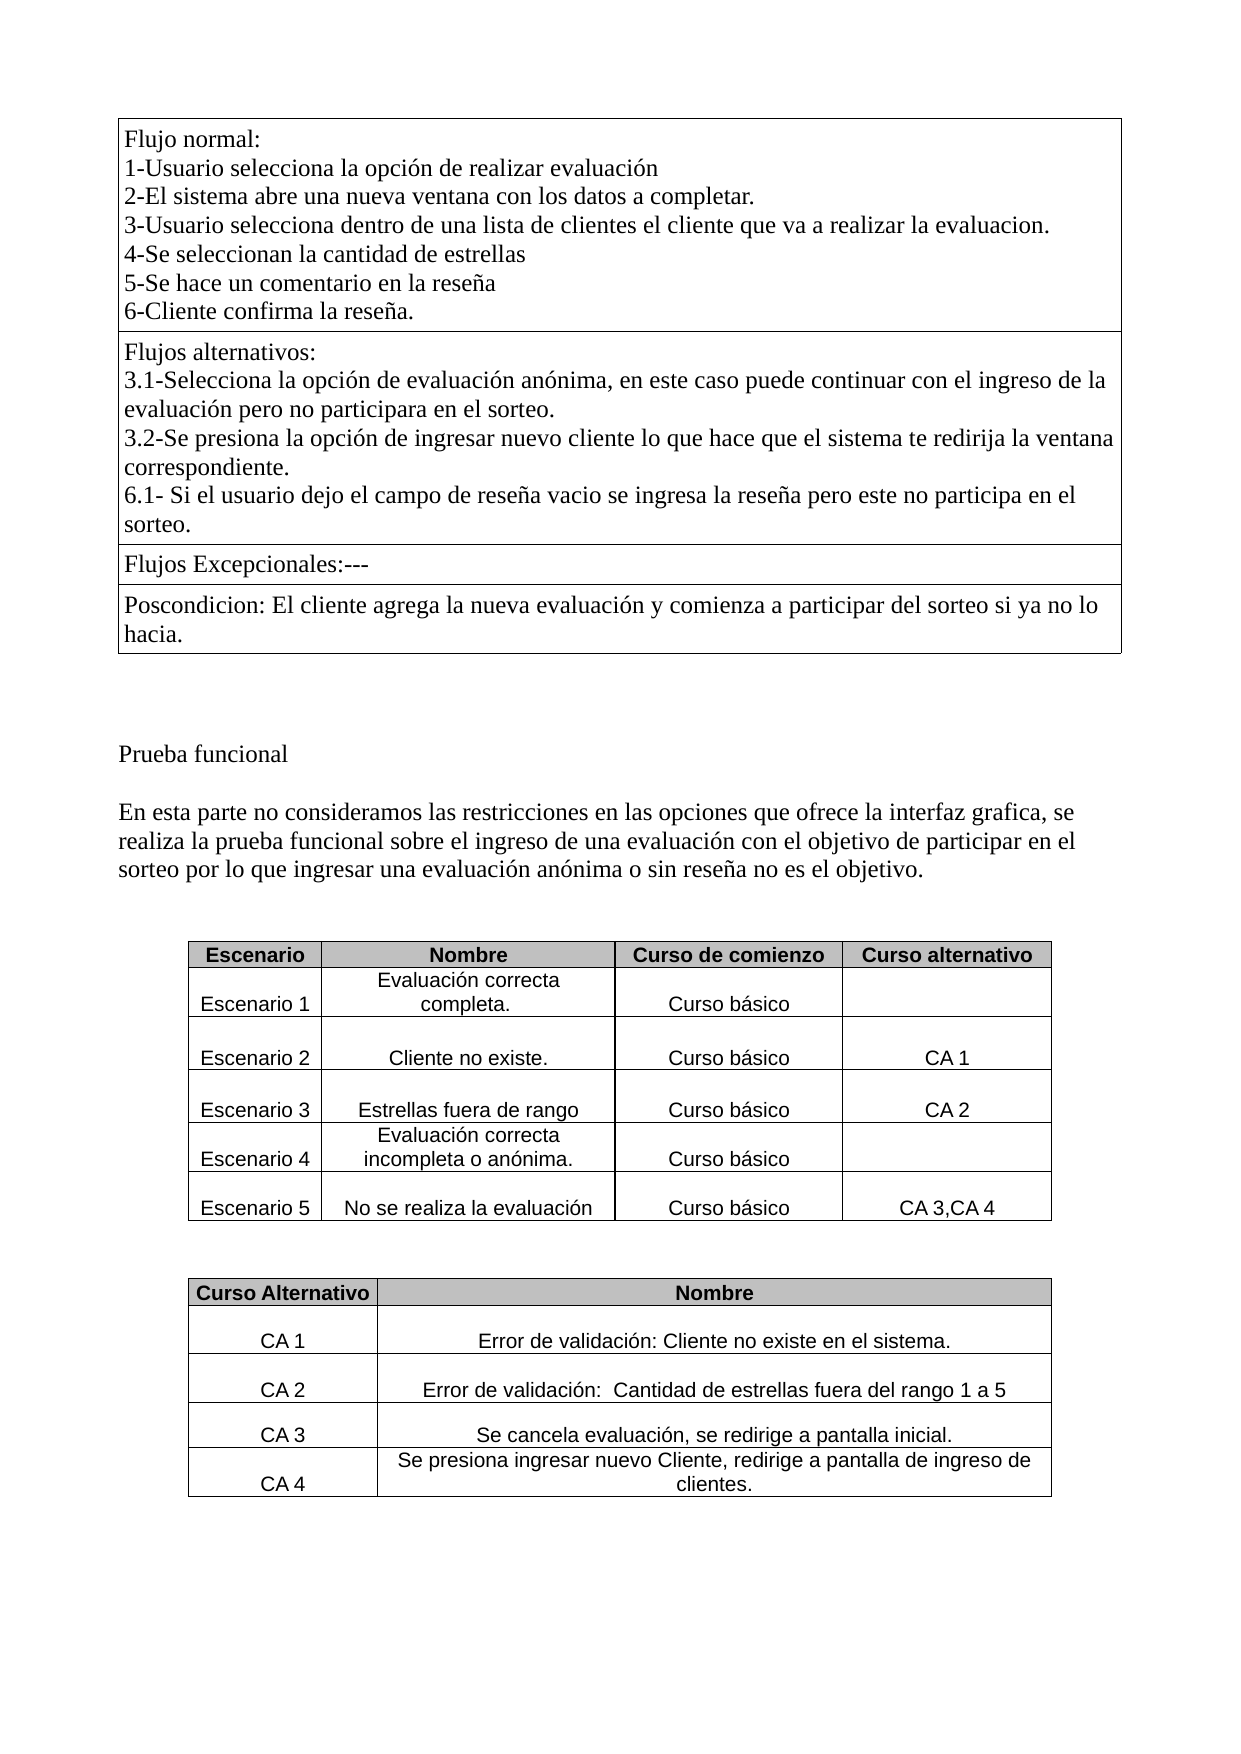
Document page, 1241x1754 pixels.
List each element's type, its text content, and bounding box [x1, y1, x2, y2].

table_cell [843, 968, 1051, 1016]
table_cell No se realiza la evaluación [322, 1172, 614, 1219]
table_cell Se cancela evaluación, se redirige a pantalla inicial. [378, 1403, 1051, 1447]
table_cell Error de validación: Cantidad de estrellas fuera del rango 1 a 5 [378, 1354, 1051, 1402]
table_cell Error de validación: Cliente no existe en el sistema. [378, 1306, 1051, 1353]
table_cell Cliente no existe. [322, 1017, 614, 1069]
table_cell Flujo normal: 1-Usuario selecciona la opción de realizar evaluación 2-El sistema abre una nueva ventana con los datos a completar. 3-Usuario selecciona dentro de una lista de clientes el cliente que va a realizar la evaluacion. 4-Se seleccionan la cantidad de estrellas 5-Se hace un comentario en la reseña 6-Cliente confirma la reseña. [119, 119, 1121, 331]
table_cell CA 2 [843, 1070, 1051, 1122]
table_cell CA 2 [189, 1354, 377, 1402]
table_cell Curso básico [616, 968, 842, 1016]
table_cell CA 3 [189, 1403, 377, 1447]
table_cell Flujos Excepcionales:--- [119, 545, 1121, 584]
table_cell Escenario 2 [189, 1017, 321, 1069]
table_cell Escenario 5 [189, 1172, 321, 1219]
table_header Nombre [378, 1279, 1051, 1305]
table_cell Curso básico [616, 1017, 842, 1069]
text Prueba funcional [118, 739, 1122, 768]
table_cell [843, 1123, 1051, 1171]
table_header Curso de comienzo [616, 942, 842, 967]
table_header Curso alternativo [843, 942, 1051, 967]
table_cell Se presiona ingresar nuevo Cliente, redirige a pantalla de ingreso de clientes. [378, 1448, 1051, 1496]
table_cell Escenario 3 [189, 1070, 321, 1122]
table_cell Estrellas fuera de rango [322, 1070, 614, 1122]
table_cell CA 1 [843, 1017, 1051, 1069]
text En esta parte no consideramos las restricciones en las opciones que ofrece la interfaz grafica, se realiza la prueba funcional sobre el ingreso de una evaluación con el objetivo de participar en el sorteo por lo que ingresar una evaluación anónima o sin reseña no es el objetivo. [118, 797, 1122, 883]
table_cell Evaluación correcta incompleta o anónima. [322, 1123, 614, 1171]
table_cell Curso básico [616, 1172, 842, 1219]
table_cell Escenario 1 [189, 968, 321, 1016]
table_cell Poscondicion: El cliente agrega la nueva evaluación y comienza a participar del sorteo si ya no lo hacia. [119, 585, 1121, 653]
table_cell CA 3,CA 4 [843, 1172, 1051, 1219]
table_header Escenario [189, 942, 321, 967]
table_cell CA 4 [189, 1448, 377, 1496]
table_cell Curso básico [616, 1123, 842, 1171]
table_header Curso Alternativo [189, 1279, 377, 1305]
table_cell Flujos alternativos: 3.1-Selecciona la opción de evaluación anónima, en este caso puede continuar con el ingreso de la evaluación pero no participara en el sorteo. 3.2-Se presiona la opción de ingresar nuevo cliente lo que hace que el sistema te redirija la ventana correspondiente. 6.1- Si el usuario dejo el campo de reseña vacio se ingresa la reseña pero este no participa en el sorteo. [119, 332, 1121, 544]
table_header Nombre [322, 942, 614, 967]
table_cell Escenario 4 [189, 1123, 321, 1171]
table_cell Curso básico [616, 1070, 842, 1122]
table_cell Evaluación correcta completa. [322, 968, 614, 1016]
table_cell CA 1 [189, 1306, 377, 1353]
